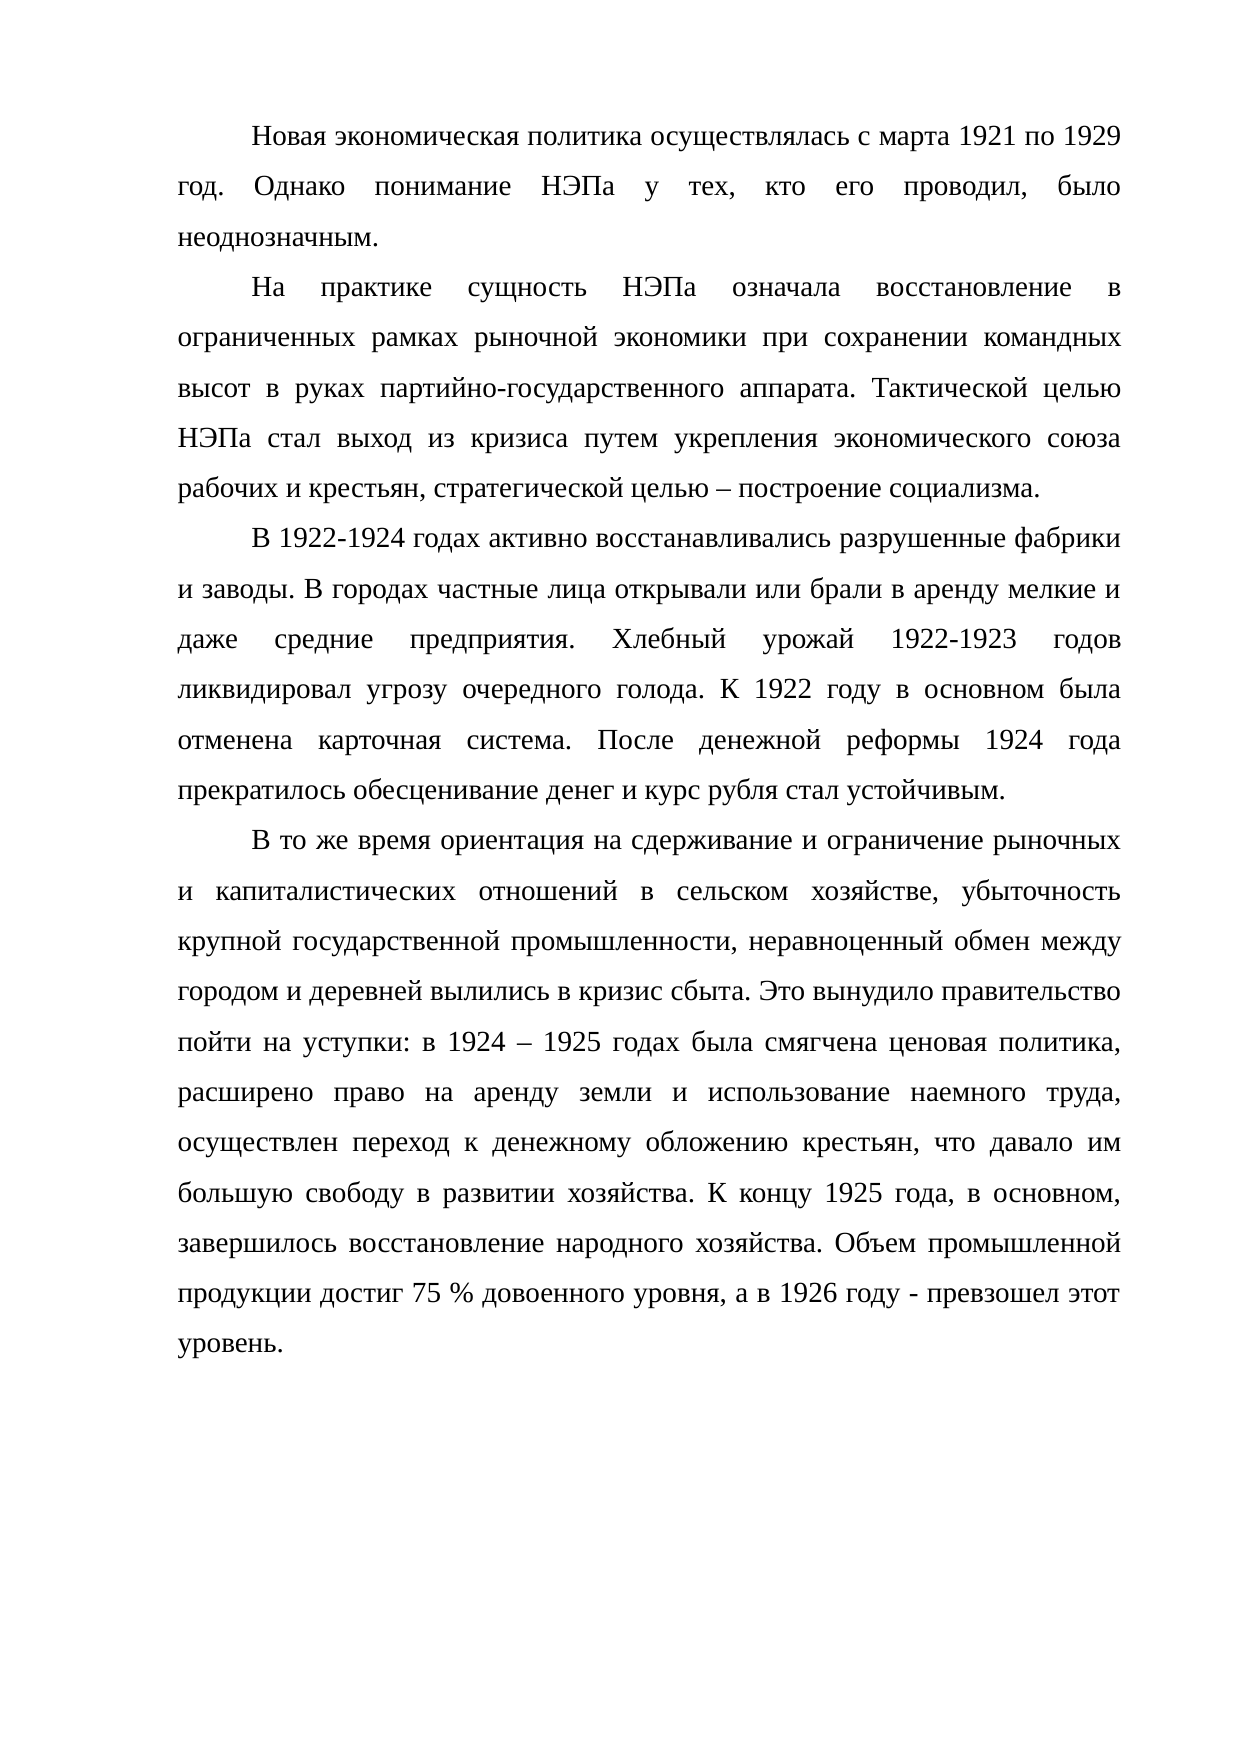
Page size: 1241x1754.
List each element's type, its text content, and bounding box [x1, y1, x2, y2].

text На практике сущность НЭПа означала восстановление в ограниченных рамках рыночной экономики при сохранении командных высот в руках партийно-государственного аппарата. Тактической целью НЭПа стал выход из кризиса путем укрепления экономического союза рабочих и крестьян, стратегической целью – построение социализма. [177, 269, 1122, 504]
text В то же время ориентация на сдерживание и ограничение рыночных и капиталистических отношений в сельском хозяйстве, убыточность крупной государственной промышленности, неравноценный обмен между городом и деревней вылились в кризис сбыта. Это вынудило правительство пойти на уступки: в 1924 – 1925 годах была смягчена ценовая политика, расширено право на аренду земли и использование наемного труда, осуществлен переход к денежному обложению крестьян, что давало им большую свободу в развитии хозяйства. К концу 1925 года, в основном, завершилось восстановление народного хозяйства. Объем промышленной продукции достиг 75 % довоенного уровня, а в 1926 году - превзошел этот уровень. [177, 822, 1122, 1359]
text В 1922-1924 годах активно восстанавливались разрушенные фабрики и заводы. В городах частные лица открывали или брали в аренду мелкие и даже средние предприятия. Хлебный урожай 1922-1923 годов ликвидировал угрозу очередного голода. К 1922 году в основном была отменена карточная система. После денежной реформы 1924 года прекратилось обесценивание денег и курс рубля стал устойчивым. [177, 521, 1122, 806]
text Новая экономическая политика осуществлялась с марта 1921 по 1929 год. Однако понимание НЭПа у тех, кто его проводил, было неоднозначным. [177, 118, 1122, 252]
